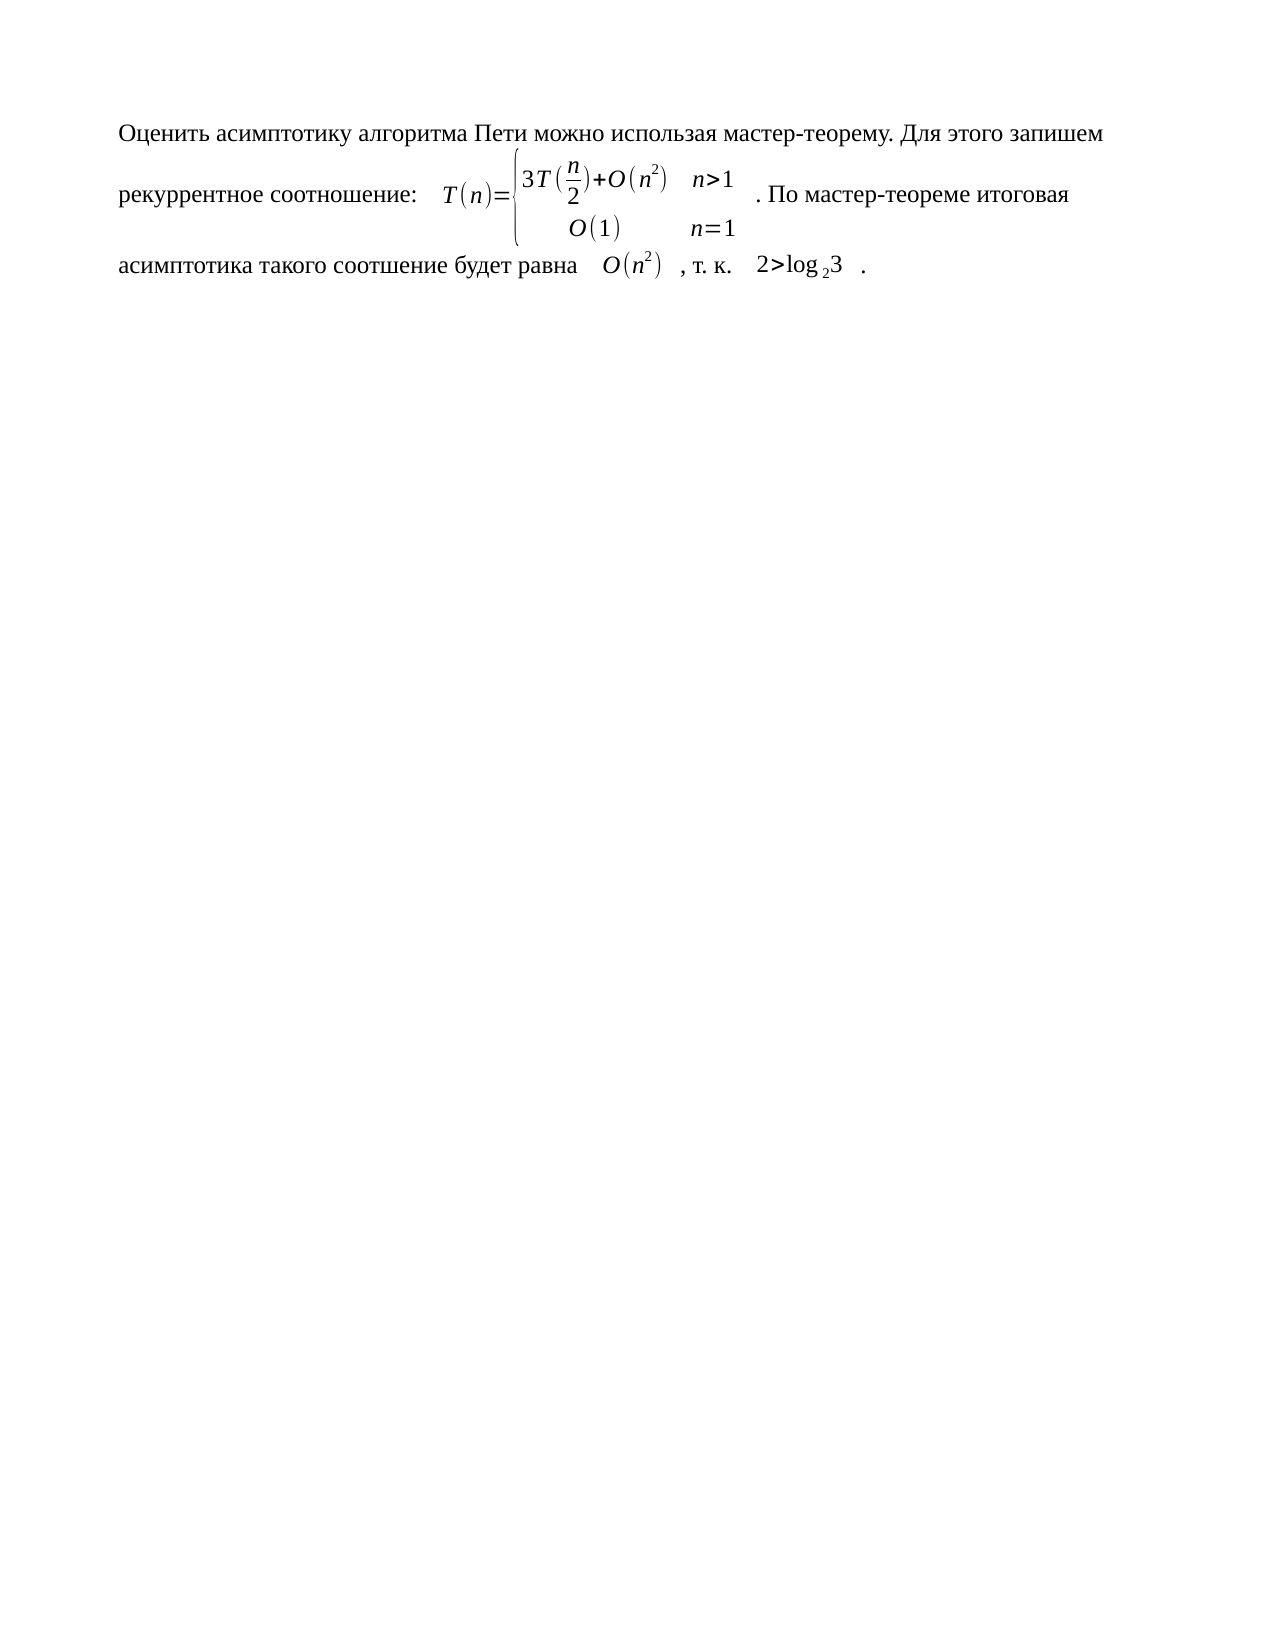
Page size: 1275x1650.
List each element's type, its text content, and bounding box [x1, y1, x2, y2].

text Оценить асимптотику алгоритма Пети можно использая мастер-теорему. Для этого запишем рекуррентное соотношение: . По мастер-теореме итоговая асимптотика такого соотшение будет равна , т. к. . [118, 118, 1157, 282]
